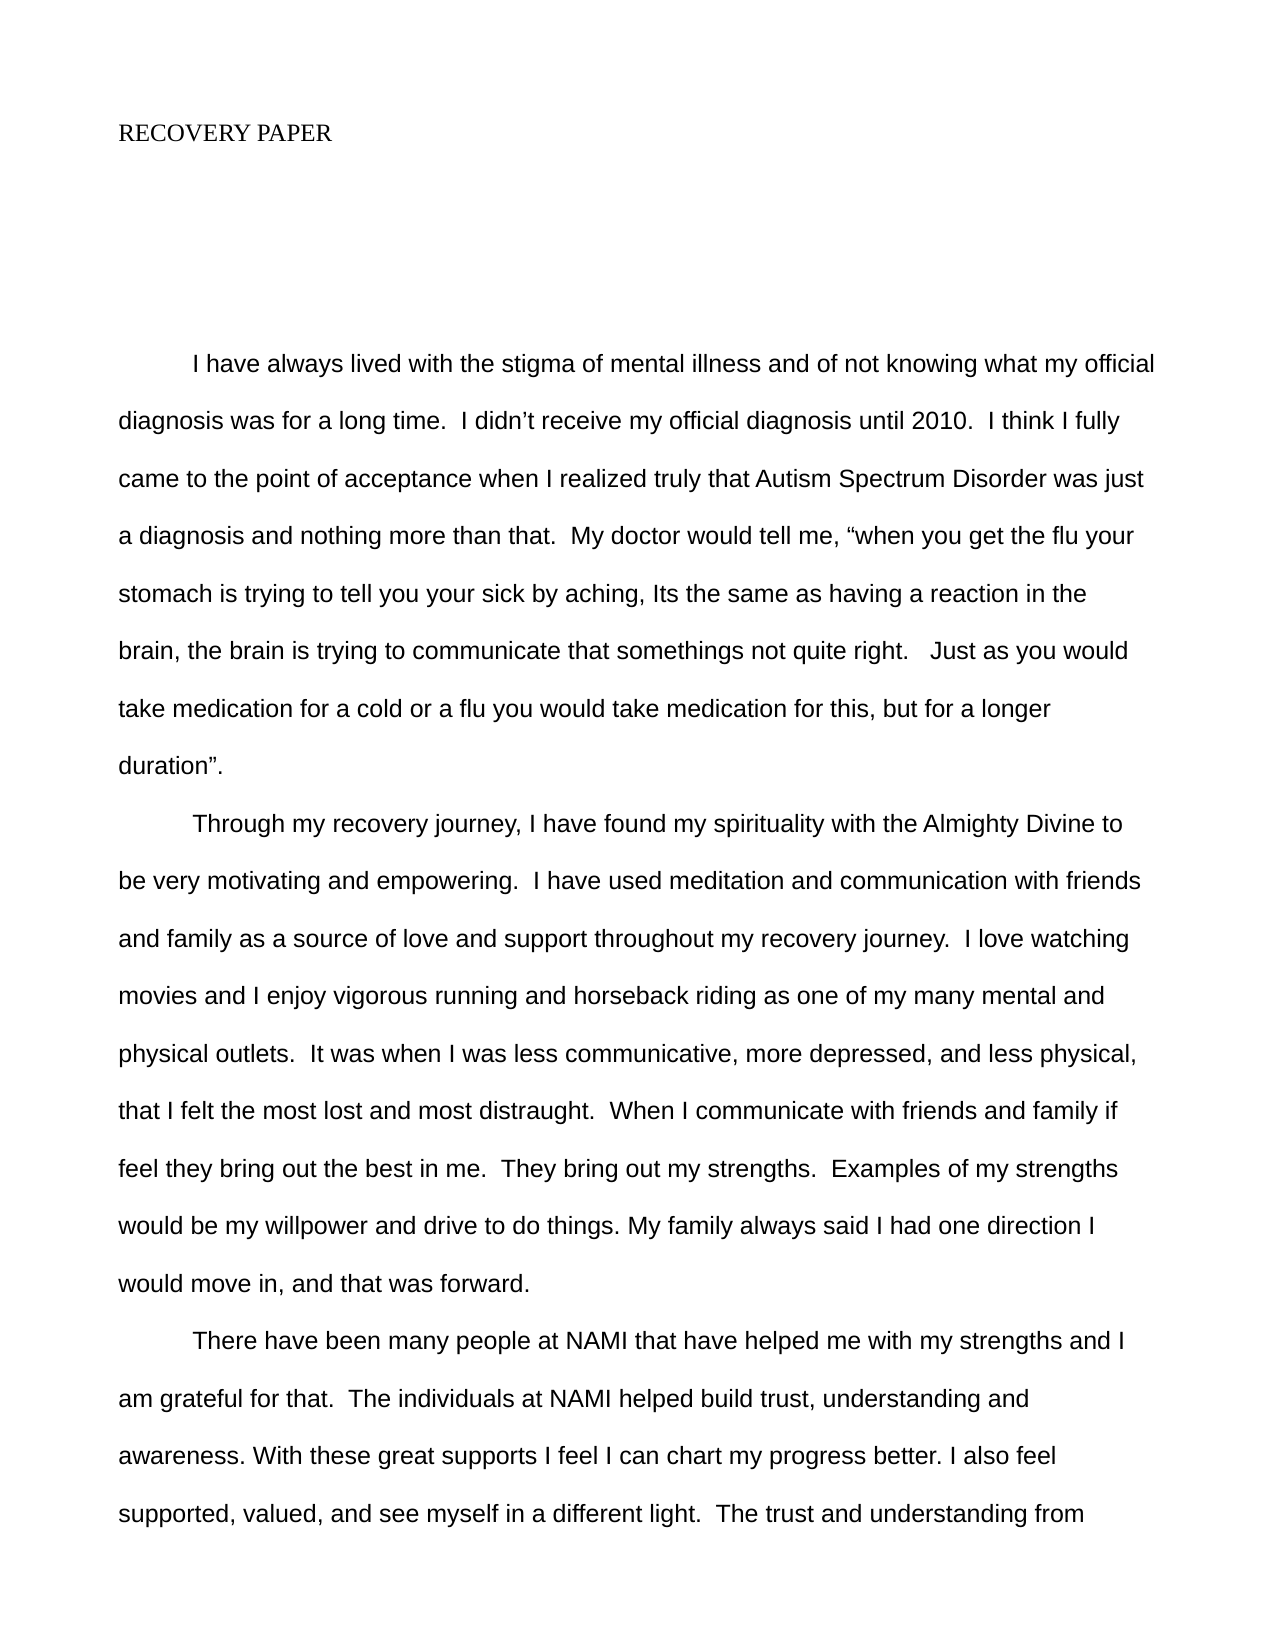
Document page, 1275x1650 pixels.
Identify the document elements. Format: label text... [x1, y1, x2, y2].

text I have always lived with the stigma of mental illness and of not knowing what my official diagnosis was for a long time. I didn’t receive my official diagnosis until 2010. I think I fully came to the point of acceptance when I realized truly that Autism Spectrum Disorder was just a diagnosis and nothing more than that. My doctor would tell me, “when you get the flu your stomach is trying to tell you your sick by aching, Its the same as having a reaction in the brain, the brain is trying to communicate that somethings not quite right. Just as you would take medication for a cold or a flu you would take medication for this, but for a longer duration”. [118, 349, 1157, 780]
text There have been many people at NAMI that have helped me with my strengths and I am grateful for that. The individuals at NAMI helped build trust, understanding and awareness. With these great supports I feel I can chart my progress better. I also feel supported, valued, and see myself in a different light. The trust and understanding from [118, 1326, 1157, 1528]
text Through my recovery journey, I have found my spirituality with the Almighty Divine to be very motivating and empowering. I have used meditation and communication with friends and family as a source of love and support throughout my recovery journey. I love watching movies and I enjoy vigorous running and horseback riding as one of my many mental and physical outlets. It was when I was less communicative, more depressed, and less physical, that I felt the most lost and most distraught. When I communicate with friends and family if feel they bring out the best in me. They bring out my strengths. Examples of my strengths would be my willpower and drive to do things. My family always said I had one direction I would move in, and that was forward. [118, 809, 1157, 1298]
